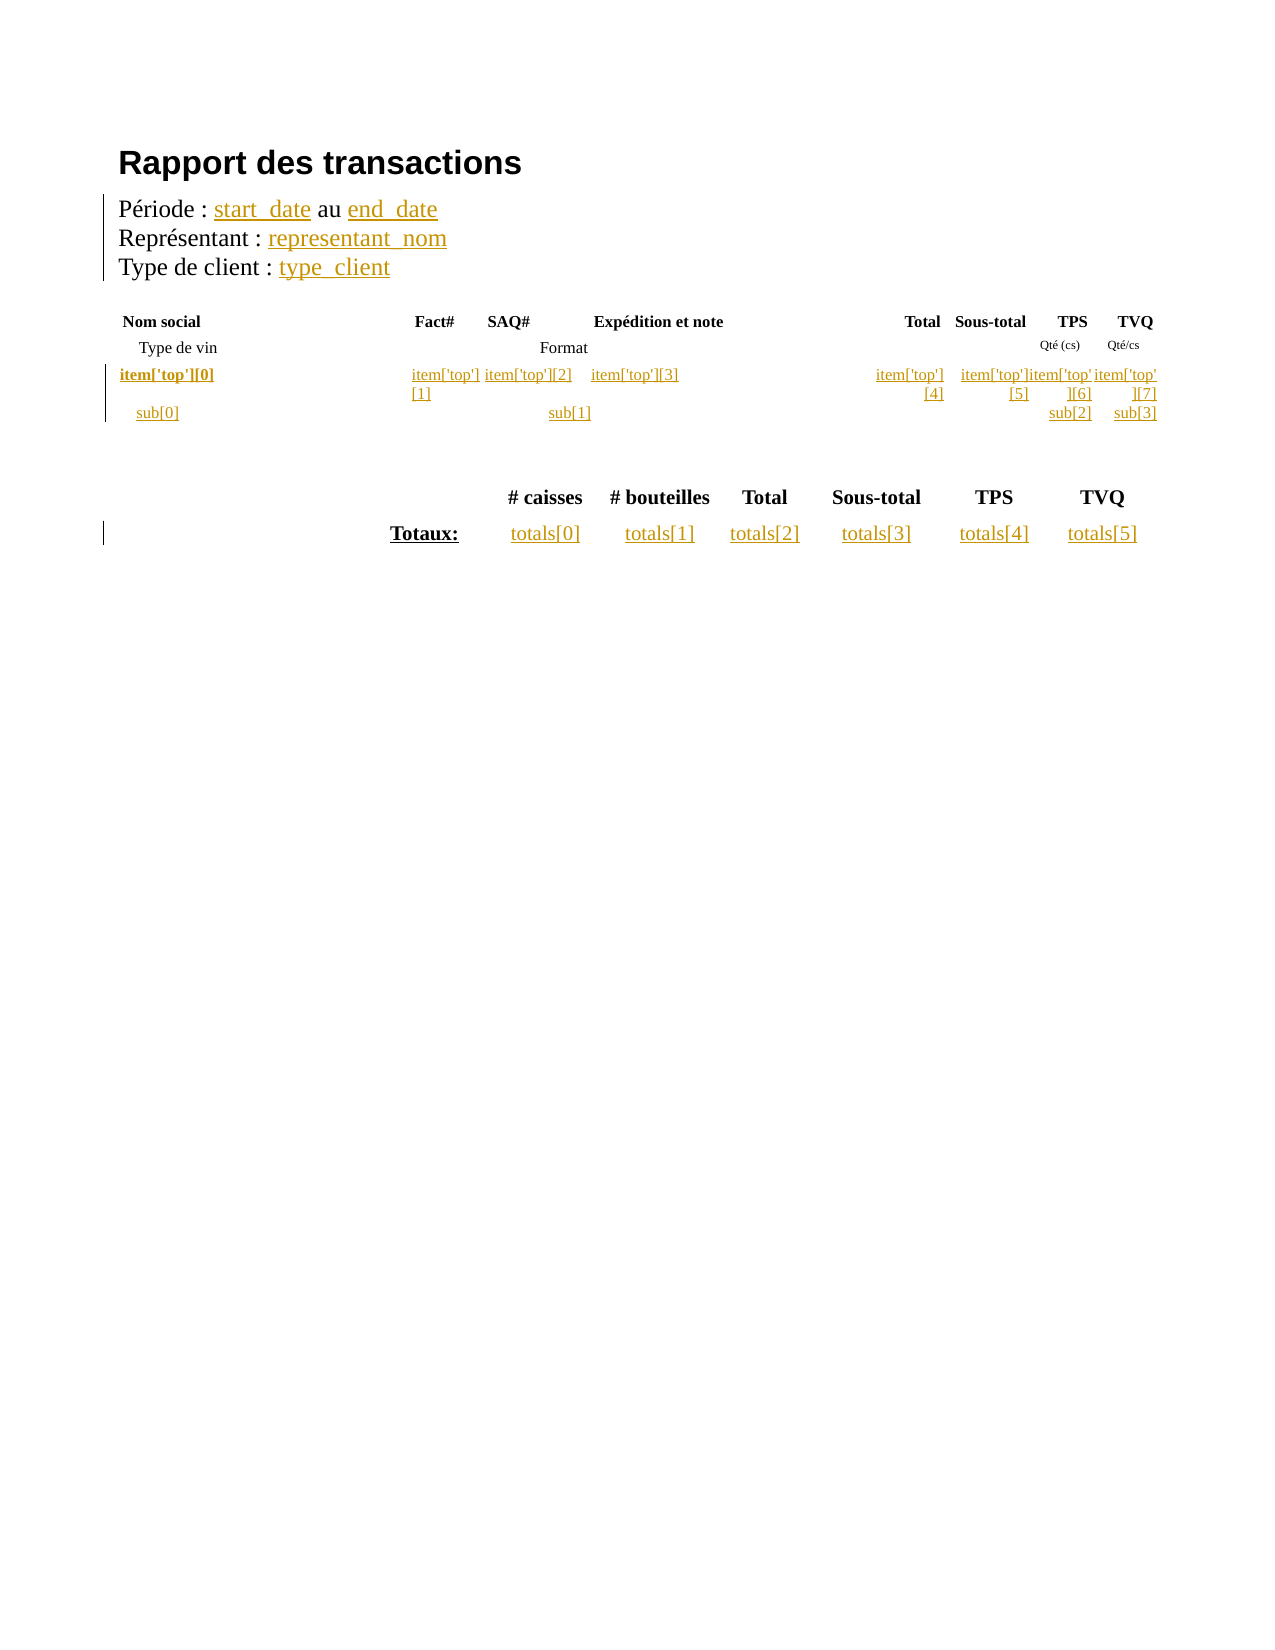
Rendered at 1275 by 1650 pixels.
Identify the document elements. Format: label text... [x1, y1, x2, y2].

table_header ][6] [1029, 382, 1091, 403]
table_cell [591, 403, 873, 422]
subtitle Rapport des transactions [118, 143, 1157, 182]
text Type de client : type_client [118, 252, 1157, 281]
table_header TPS [1029, 309, 1091, 334]
table_cell [120, 360, 1154, 381]
table_cell Format [484, 335, 591, 360]
table_cell totals[2] [717, 515, 812, 551]
table_cell sub[2] [1029, 403, 1091, 422]
table_header Total [873, 309, 944, 334]
table_header [361, 480, 488, 515]
text Représentant : representant_nom [118, 223, 1157, 252]
table_cell Totaux: [361, 515, 488, 551]
table_cell totals[0] [488, 515, 602, 551]
table_cell Qté (cs) [1029, 335, 1091, 360]
table_header item['top'][4] [873, 365, 943, 403]
table_header # bouteilles [603, 480, 717, 515]
table_header Sous-total [944, 309, 1029, 334]
table_header Nom social [120, 309, 412, 334]
table_cell Type de vin [120, 335, 412, 360]
table_header Fact# [412, 309, 484, 360]
table_cell totals[1] [603, 515, 717, 551]
table_header # caisses [488, 480, 602, 515]
table_header SAQ# [484, 309, 591, 334]
table_cell totals[3] [812, 515, 941, 551]
table_cell [944, 403, 1028, 422]
table_cell totals[5] [1048, 515, 1157, 551]
table_header TPS [941, 480, 1048, 515]
table_cell [591, 335, 873, 360]
table_cell Qté/cs [1091, 335, 1156, 360]
table_cell sub[3] [1091, 403, 1154, 422]
table_header item['top'][0] [120, 365, 411, 403]
table_cell [873, 403, 943, 422]
table_header Expédition et note [591, 309, 873, 334]
table_cell totals[4] [941, 515, 1048, 551]
table_header TVQ [1048, 480, 1157, 515]
table_cell [944, 335, 1029, 360]
table_cell sub[0] [120, 403, 484, 422]
table_cell sub[1] [484, 403, 591, 422]
table_cell [873, 335, 944, 360]
table_header item['top'][3] [591, 365, 873, 403]
table_header item['top'][1] [411, 365, 484, 403]
table_header Total [717, 480, 812, 515]
table_header TVQ [1091, 309, 1156, 334]
table_header item['top'][2] [484, 365, 591, 403]
table_header item['top'][7] [1091, 365, 1154, 403]
table_header item['top' [1029, 365, 1091, 381]
table_header Sous-total [812, 480, 941, 515]
table_header item['top'][5] [944, 365, 1028, 403]
text Période : start_date au end_date [118, 194, 1157, 223]
